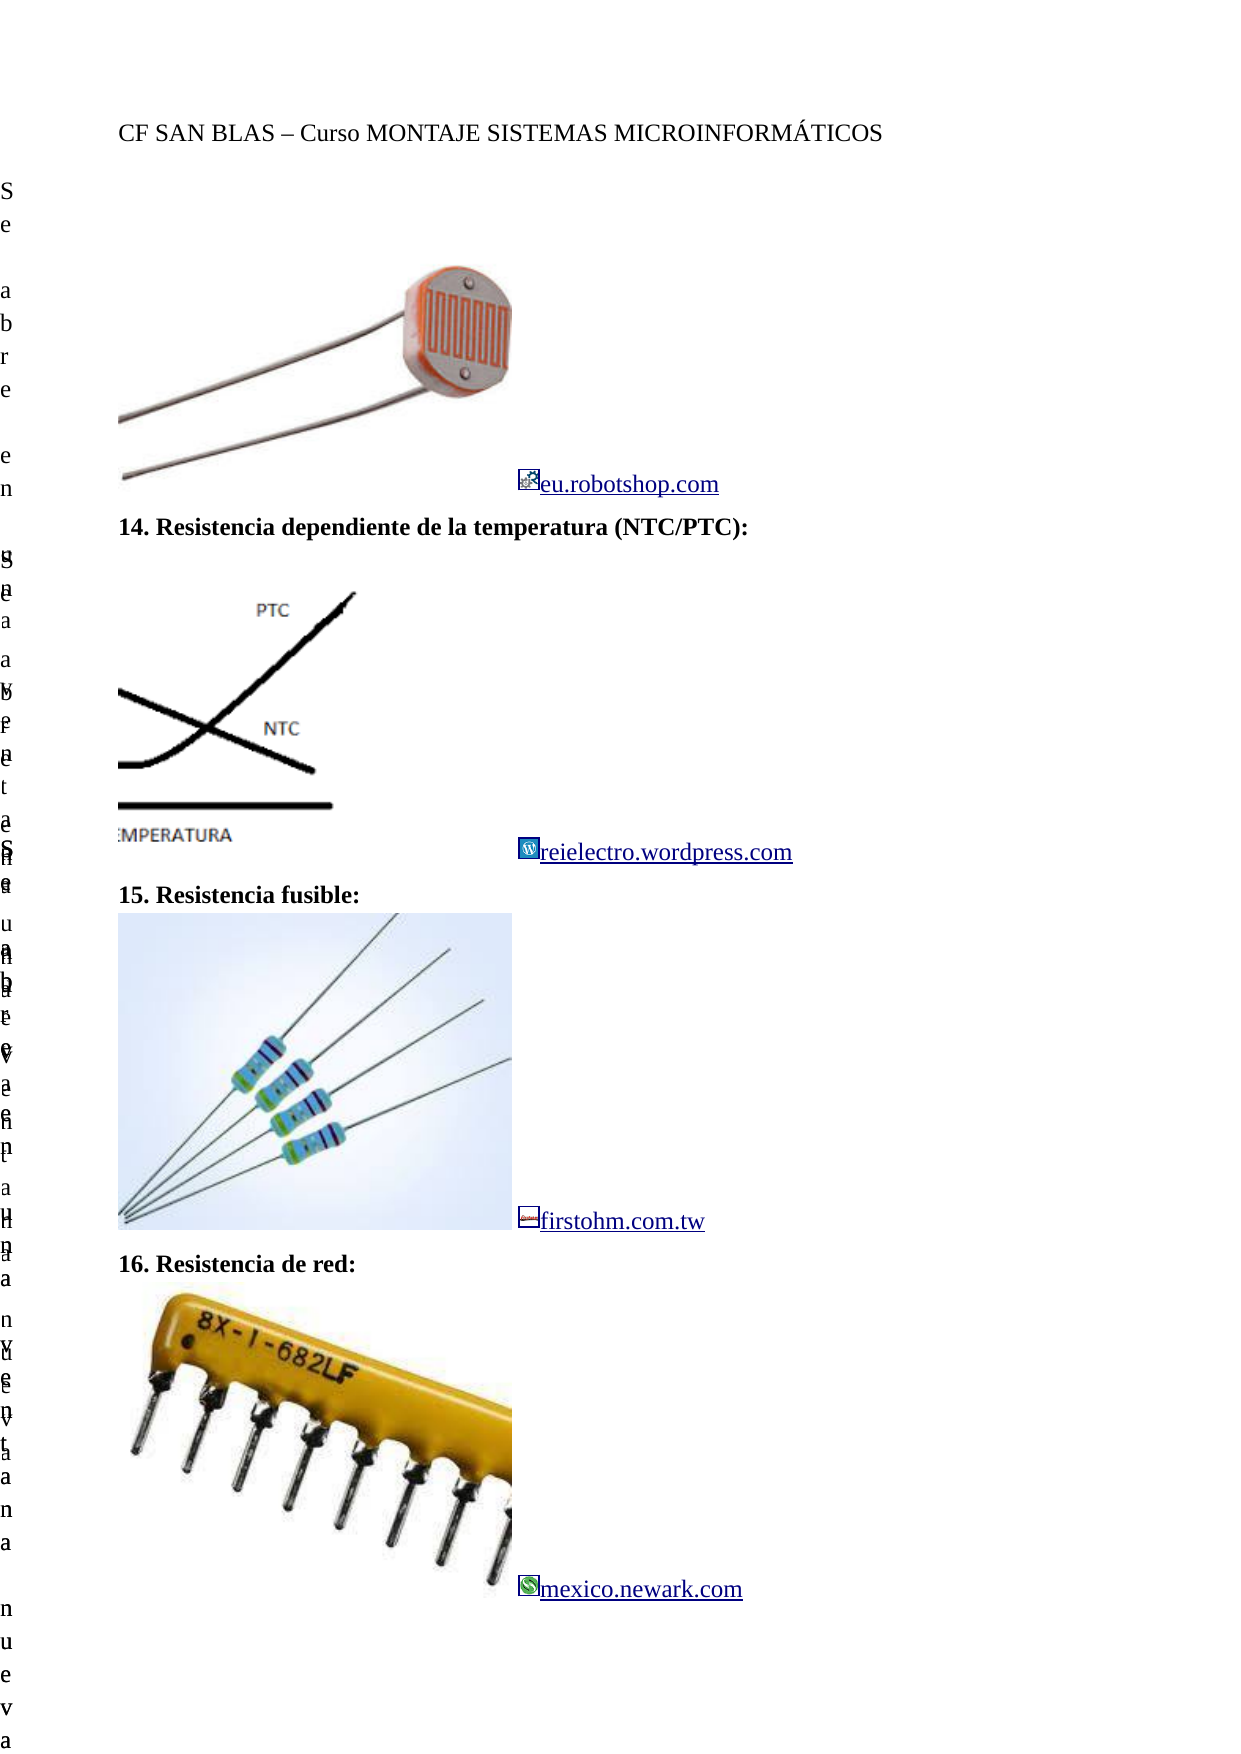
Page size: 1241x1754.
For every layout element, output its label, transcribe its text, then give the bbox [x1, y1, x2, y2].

text mexico.newark.com [118, 1282, 1122, 1603]
picture [118, 176, 512, 492]
picture [520, 470, 538, 489]
picture [520, 839, 538, 858]
picture [118, 913, 512, 1230]
text firstohm.com.tw [118, 914, 1122, 1235]
picture [118, 1282, 512, 1598]
text reielectro.wordpress.com [118, 545, 1122, 866]
text 16. Resistencia de red: [118, 1249, 1122, 1278]
picture [520, 1207, 538, 1226]
text eu.robotshop.com [118, 176, 1122, 497]
text 14. Resistencia dependiente de la temperatura (NTC/PTC): [118, 512, 1122, 541]
picture [118, 545, 512, 861]
text 15. Resistencia fusible: [118, 881, 1122, 909]
picture [520, 1576, 538, 1595]
